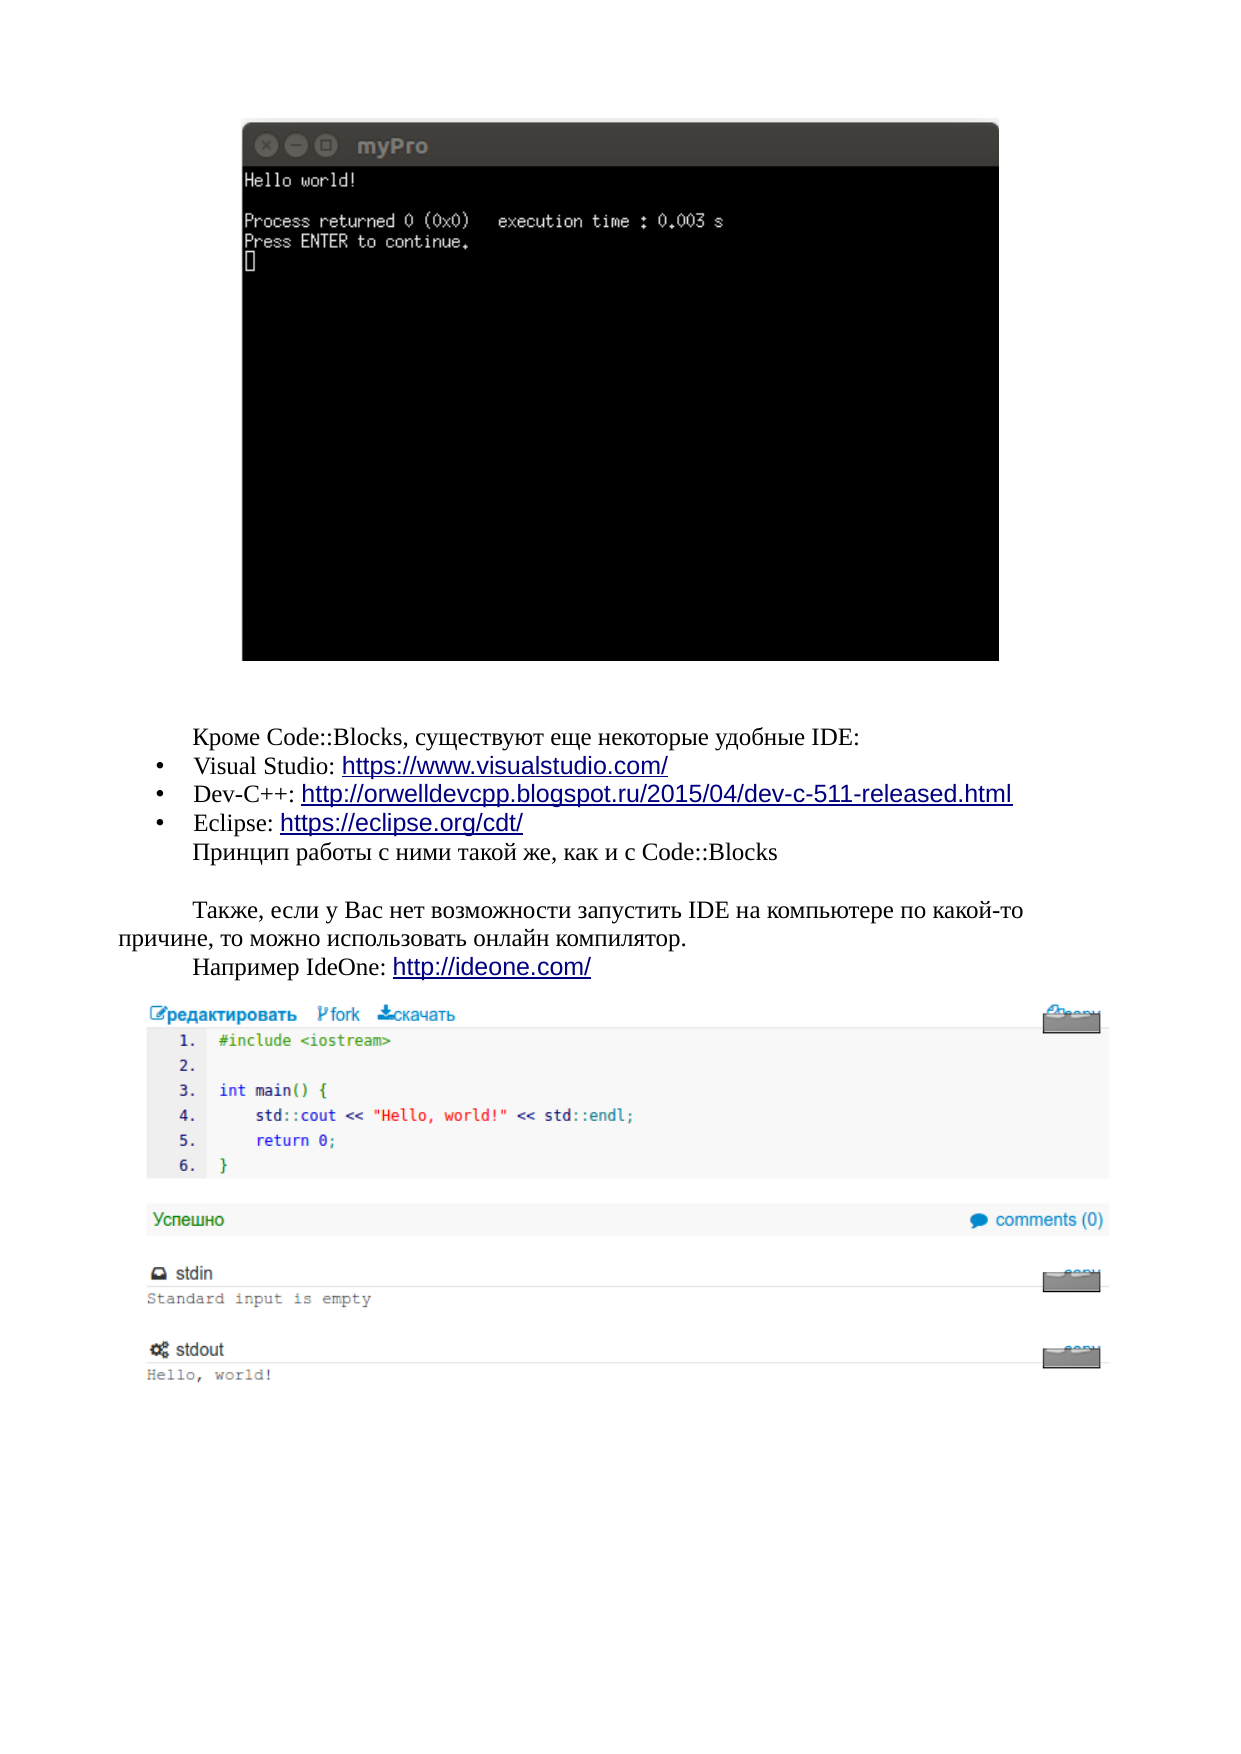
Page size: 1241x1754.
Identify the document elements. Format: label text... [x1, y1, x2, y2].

text Например IdeOne: http://ideone.com/ [118, 952, 1122, 981]
text Также, если у Вас нет возможности запустить IDE на компьютере по какой-то причине, то можно использовать онлайн компилятор. [118, 895, 1122, 952]
picture [118, 981, 1123, 1426]
picture [241, 118, 999, 661]
text Кроме Code::Blocks, существуют еще некоторые удобные IDE: [118, 722, 1122, 751]
text Принцип работы с ними такой же, как и с Code::Blocks [118, 837, 1122, 866]
list Eclipse: https://eclipse.org/cdt/ [156, 808, 1122, 837]
list Visual Studio: https://www.visualstudio.com/ [156, 751, 1122, 779]
list Dev-C++: http://orwelldevcpp.blogspot.ru/2015/04/dev-c-511-released.html [156, 779, 1122, 808]
